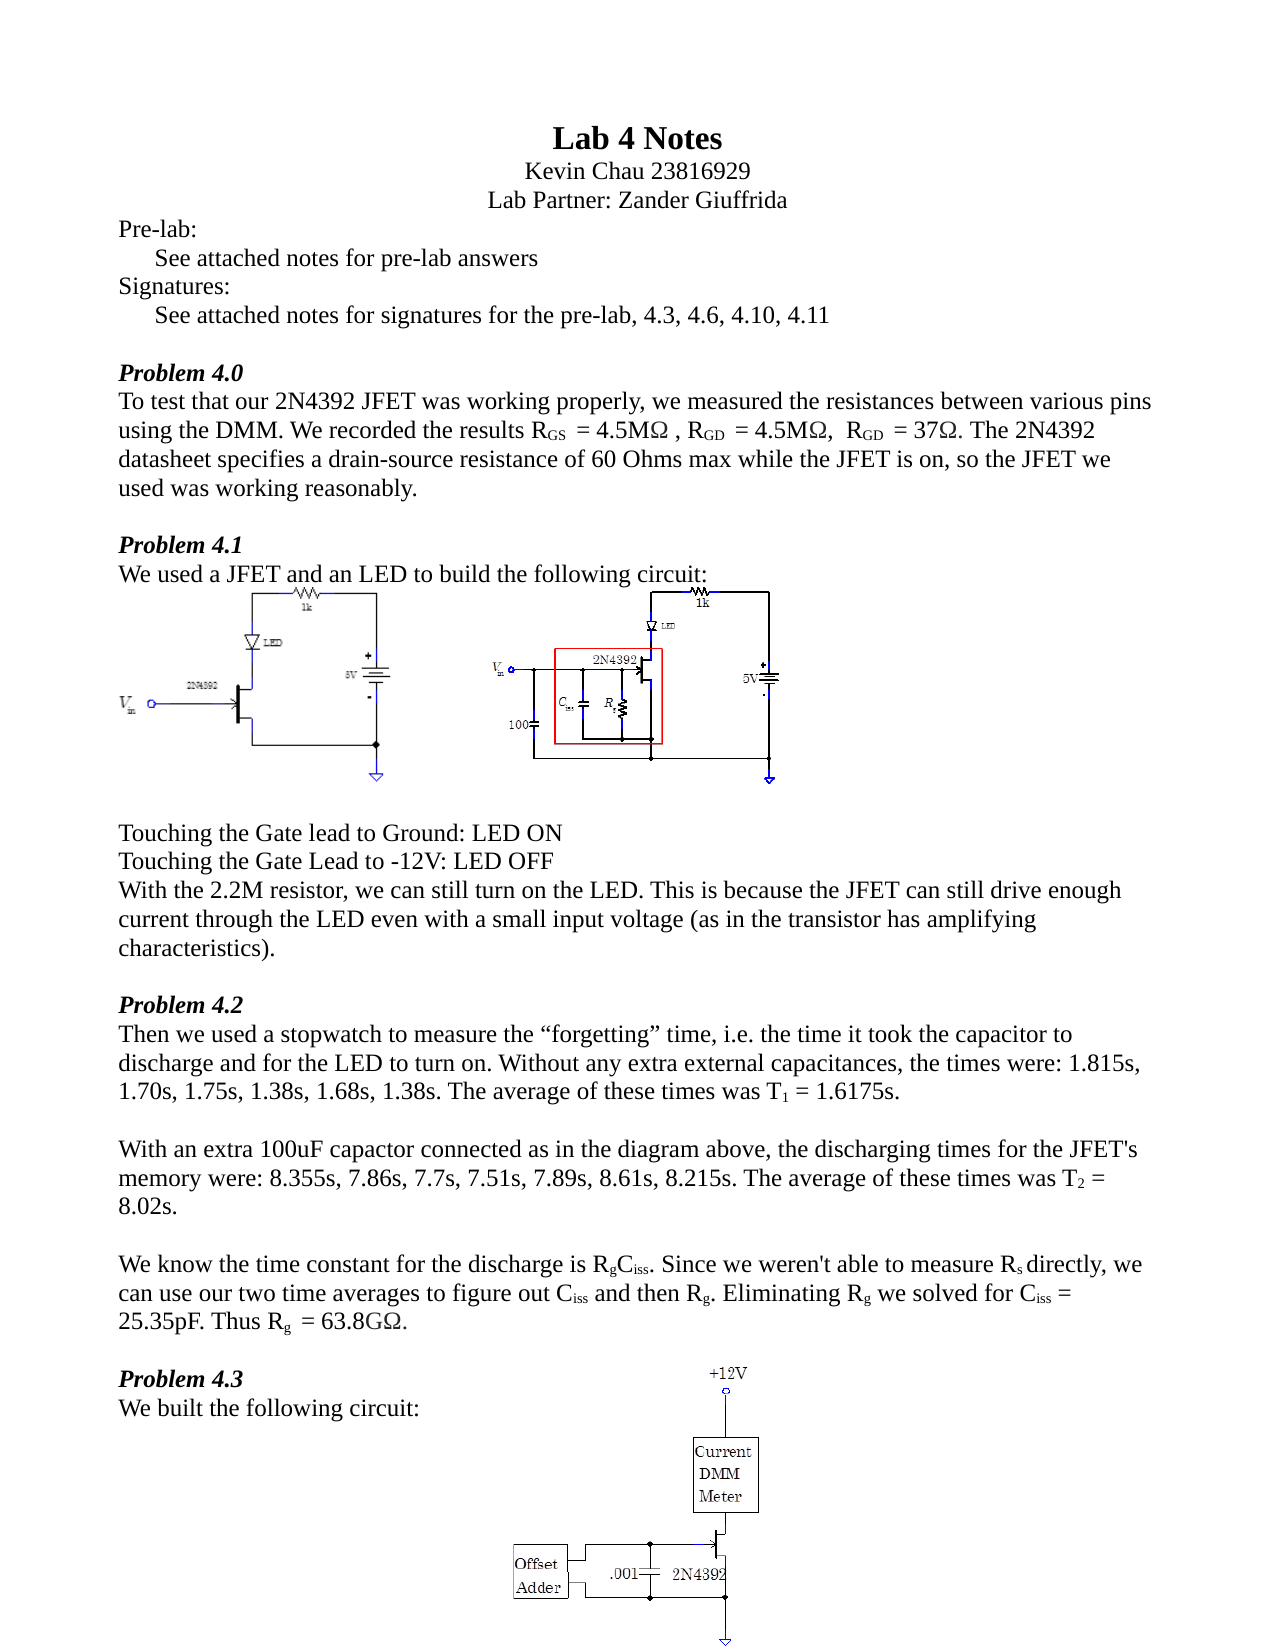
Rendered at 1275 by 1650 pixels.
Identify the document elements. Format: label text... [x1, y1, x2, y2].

picture [513, 1366, 762, 1650]
text Kevin Chau 23816929 [118, 156, 1157, 185]
text Lab 4 Notes [118, 118, 1157, 156]
text To test that our 2N4392 JFET was working properly, we measured the resistances between various pins using the DMM. We recorded the results RGS = 4.5MΩ , RGD = 4.5MΩ, RGD = 37Ω. The 2N4392 datasheet specifies a drain-source resistance of 60 Ohms max while the JFET is on, so the JFET we used was working reasonably. [118, 386, 1157, 501]
text Touching the Gate lead to Ground: LED ON [118, 818, 1157, 846]
text With an extra 100uF capactor connected as in the diagram above, the discharging times for the JFET's memory were: 8.355s, 7.86s, 7.7s, 7.51s, 7.89s, 8.61s, 8.215s. The average of these times was T2 = 8.02s. [118, 1134, 1157, 1220]
text Touching the Gate Lead to -12V: LED OFF [118, 846, 1157, 875]
text With the 2.2M resistor, we can still turn on the LED. This is because the JFET can still drive enough current through the LED even with a small input voltage (as in the transistor has amplifying characteristics). [118, 875, 1157, 961]
text Problem 4.2 [118, 990, 1157, 1019]
text Problem 4.0 [118, 358, 1157, 386]
text Problem 4.3 [118, 1364, 1157, 1393]
picture [118, 587, 395, 784]
text See attached notes for pre-lab answers [118, 243, 1157, 271]
text We know the time constant for the discharge is RgCiss. Since we weren't able to measure Rs directly, we can use our two time averages to figure out Ciss and then Rg. Eliminating Rg we solved for Ciss = 25.35pF. Thus Rg = 63.8GΩ. [118, 1249, 1157, 1335]
text See attached notes for signatures for the pre-lab, 4.3, 4.6, 4.10, 4.11 [118, 300, 1157, 329]
text Problem 4.1 [118, 530, 1157, 559]
text Lab Partner: Zander Giuffrida [118, 185, 1157, 214]
text Pre-lab: [118, 214, 1157, 243]
text We used a JFET and an LED to build the following circuit: [118, 559, 1157, 588]
text [762, 1393, 1157, 1421]
text Signatures: [118, 271, 1157, 300]
text Then we used a stopwatch to measure the “forgetting” time, i.e. the time it took the capacitor to discharge and for the LED to turn on. Without any extra external capacitances, the times were: 1.815s, 1.70s, 1.75s, 1.38s, 1.68s, 1.38s. The average of these times was T1 = 1.6175s. [118, 1019, 1157, 1105]
picture [491, 587, 784, 786]
text We built the following circuit: [118, 1393, 513, 1421]
